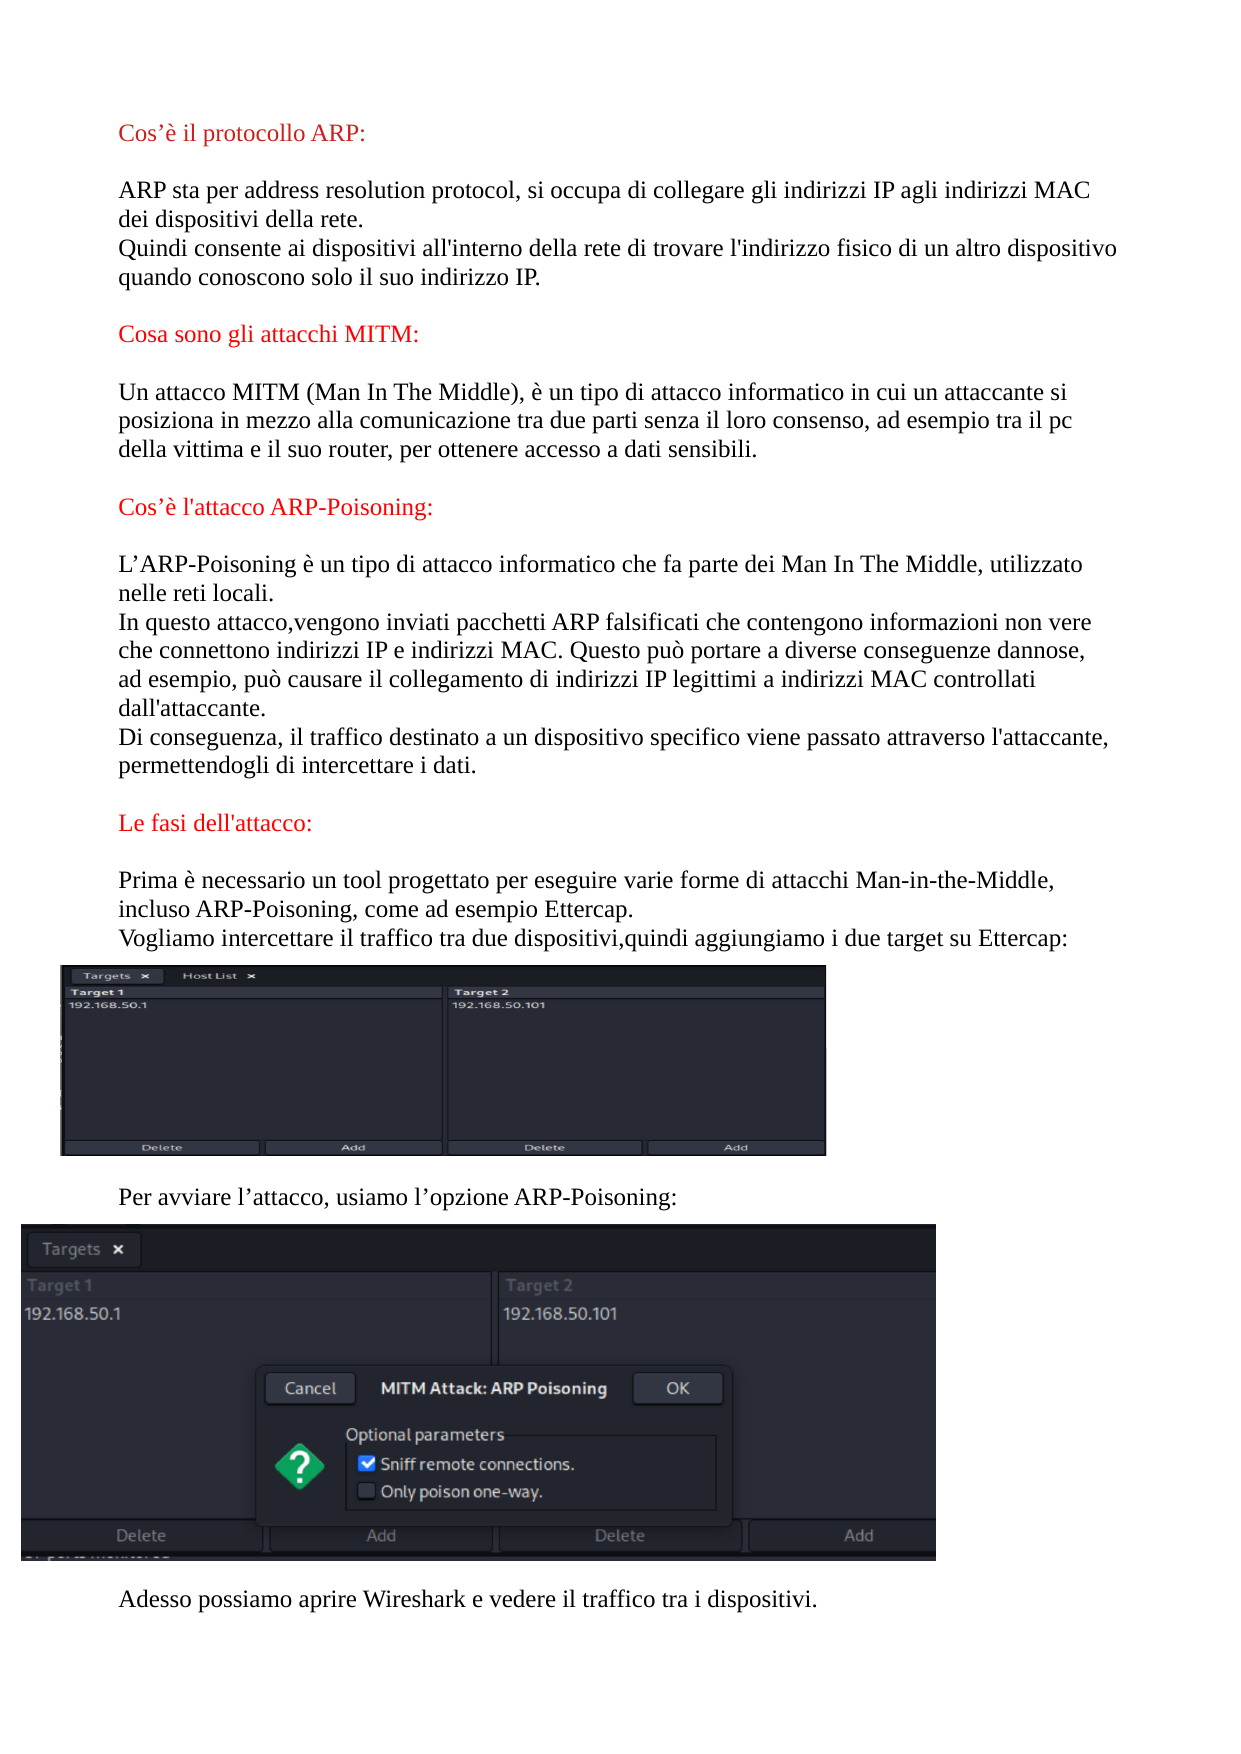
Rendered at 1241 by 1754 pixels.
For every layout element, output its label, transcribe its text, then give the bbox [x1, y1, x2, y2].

text Adesso possiamo aprire Wireshark e vedere il traffico tra i dispositivi. [118, 1584, 1122, 1613]
text Di conseguenza, il traffico destinato a un dispositivo specifico viene passato attraverso l'attaccante, permettendogli di intercettare i dati. [118, 722, 1122, 779]
text Vogliamo intercettare il traffico tra due dispositivi,quindi aggiungiamo i due target su Ettercap: [118, 923, 1122, 952]
text Cos’è il protocollo ARP: [118, 118, 1122, 147]
text Per avviare l’attacco, usiamo l’opzione ARP-Poisoning: [118, 1182, 1122, 1211]
text Cosa sono gli attacchi MITM: [118, 319, 1122, 348]
text In questo attacco,vengono inviati pacchetti ARP falsificati che contengono informazioni non vere che connettono indirizzi IP e indirizzi MAC. Questo può portare a diverse conseguenze dannose, [118, 607, 1122, 664]
text ad esempio, può causare il collegamento di indirizzi IP legittimi a indirizzi MAC controllati dall'attaccante. [118, 664, 1122, 722]
text Cos’è l'attacco ARP-Poisoning: [118, 492, 1122, 521]
picture [60, 965, 827, 1156]
text L’ARP-Poisoning è un tipo di attacco informatico che fa parte dei Man In The Middle, utilizzato nelle reti locali. [118, 549, 1122, 607]
text Le fasi dell'attacco: [118, 808, 1122, 837]
picture [21, 1224, 936, 1561]
text Un attacco MITM (Man In The Middle), è un tipo di attacco informatico in cui un attaccante si posiziona in mezzo alla comunicazione tra due parti senza il loro consenso, ad esempio tra il pc della vittima e il suo router, per ottenere accesso a dati sensibili. [118, 377, 1122, 463]
text Prima è necessario un tool progettato per eseguire varie forme di attacchi Man-in-the-Middle, incluso ARP-Poisoning, come ad esempio Ettercap. [118, 866, 1122, 923]
text Quindi consente ai dispositivi all'interno della rete di trovare l'indirizzo fisico di un altro dispositivo quando conoscono solo il suo indirizzo IP. [118, 233, 1122, 291]
text ARP sta per address resolution protocol, si occupa di collegare gli indirizzi IP agli indirizzi MAC dei dispositivi della rete. [118, 176, 1122, 233]
